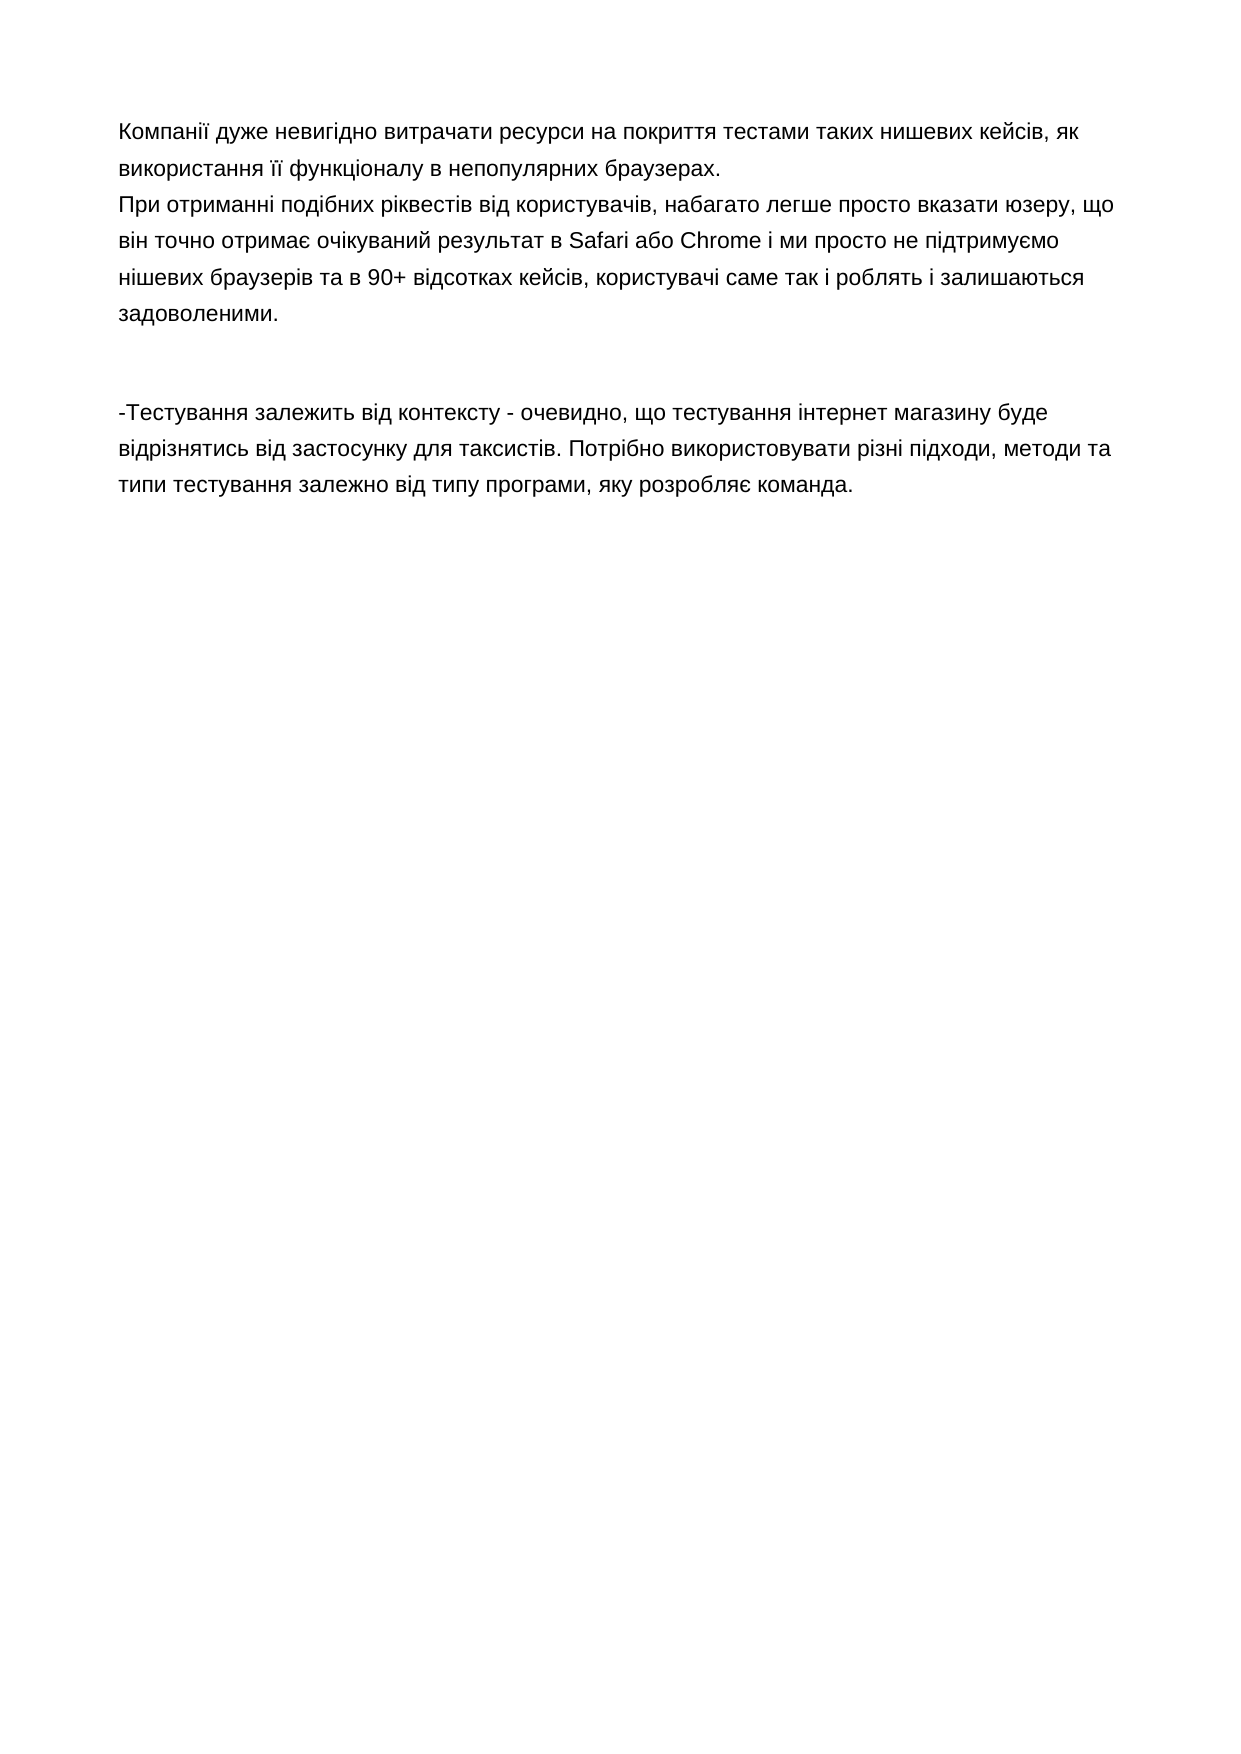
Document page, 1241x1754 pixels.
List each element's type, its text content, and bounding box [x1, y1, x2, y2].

text Компанії дуже невигідно витрачати ресурси на покриття тестами таких нишевих кейсів, як використання її функціоналу в непопулярних браузерах. [118, 118, 1122, 181]
text -Тестування залежить від контексту - очевидно, що тестування інтернет магазину буде відрізнятись від застосунку для таксистів. Потрібно використовувати різні підходи, методи та типи тестування залежно від типу програми, яку розробляє команда. [118, 399, 1122, 498]
text При отриманні подібних ріквестів від користувачів, набагато легше просто вказати юзеру, що він точно отримає очікуваний результат в Safari або Chrome і ми просто не підтримуємо нішевих браузерів та в 90+ відсотках кейсів, користувачі саме так і роблять і залишаються задоволеними. [118, 191, 1122, 326]
